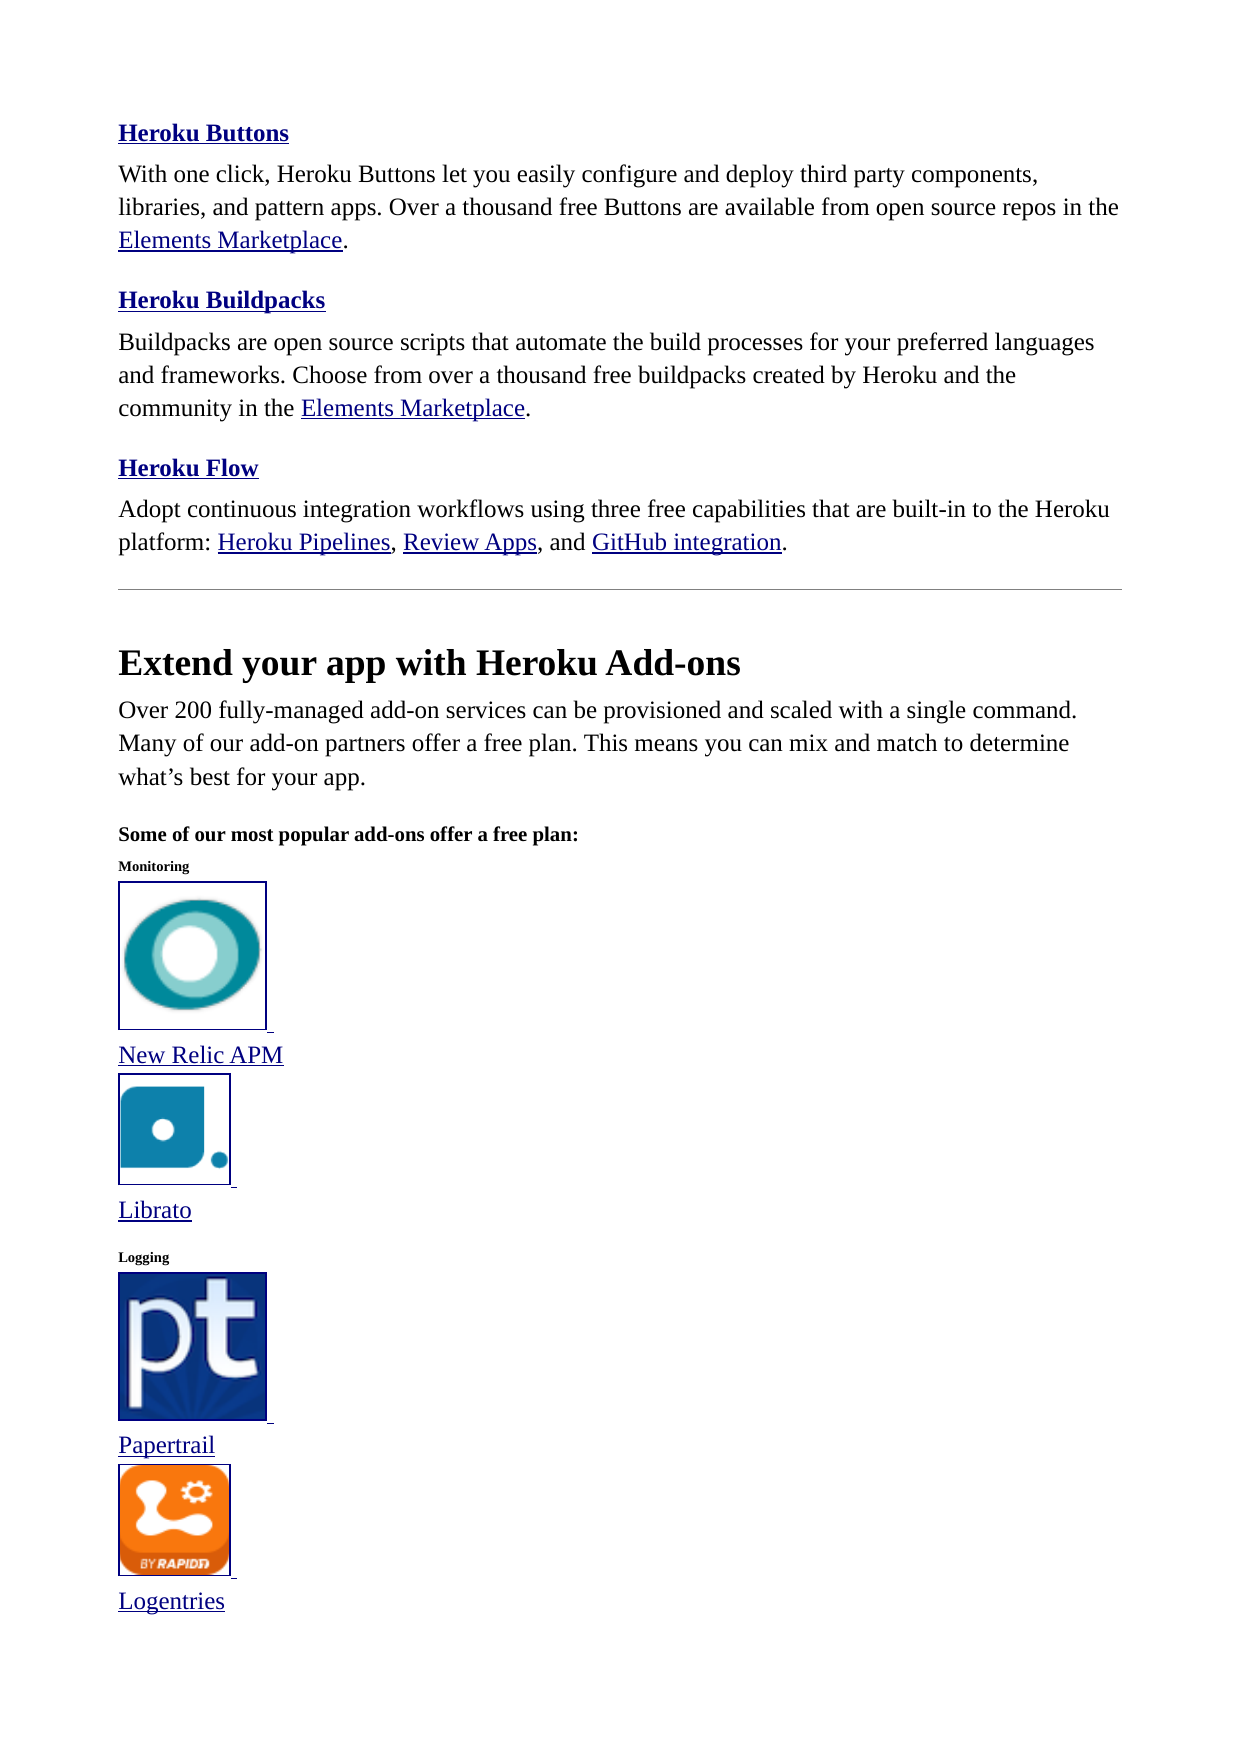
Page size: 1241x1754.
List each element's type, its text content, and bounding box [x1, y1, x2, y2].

text Adopt continuous integration workflows using three free capabilities that are built-in to the Heroku platform: Heroku Pipelines, Review Apps, and GitHub integration. [118, 494, 1122, 556]
text Librato [118, 1195, 1122, 1224]
subtitle Extend your app with Heroku Add-ons [118, 640, 1122, 683]
picture [152, 1118, 174, 1141]
subtitle Some of our most popular add-ons offer a free plan: [118, 822, 1122, 846]
subtitle Heroku Flow [118, 453, 1122, 482]
subtitle Heroku Buildpacks [118, 286, 1122, 314]
subtitle Logging [118, 1249, 1122, 1266]
text Over 200 fully-managed add-on services can be provisioned and scaled with a single command. Many of our add-on partners offer a free plan. This means you can mix and match to determine what’s best for your app. [118, 696, 1122, 790]
text Papertrail [118, 1431, 1122, 1459]
text With one click, Heroku Buttons let you easily configure and deploy third party components, libraries, and pattern apps. Over a thousand free Buttons are available from open source repos in the Elements Marketplace. [118, 159, 1122, 254]
text Logentries [118, 1586, 1122, 1614]
text New Relic APM [118, 1040, 1122, 1069]
subtitle Heroku Buttons [118, 118, 1122, 147]
picture [120, 1075, 229, 1184]
picture [120, 1274, 265, 1419]
picture [120, 883, 265, 1029]
text Buildpacks are open source scripts that automate the build processes for your preferred languages and frameworks. Choose from over a thousand free buildpacks created by Heroku and the community in the Elements Marketplace. [118, 327, 1122, 422]
picture [120, 1465, 229, 1575]
subtitle Monitoring [118, 858, 1122, 875]
